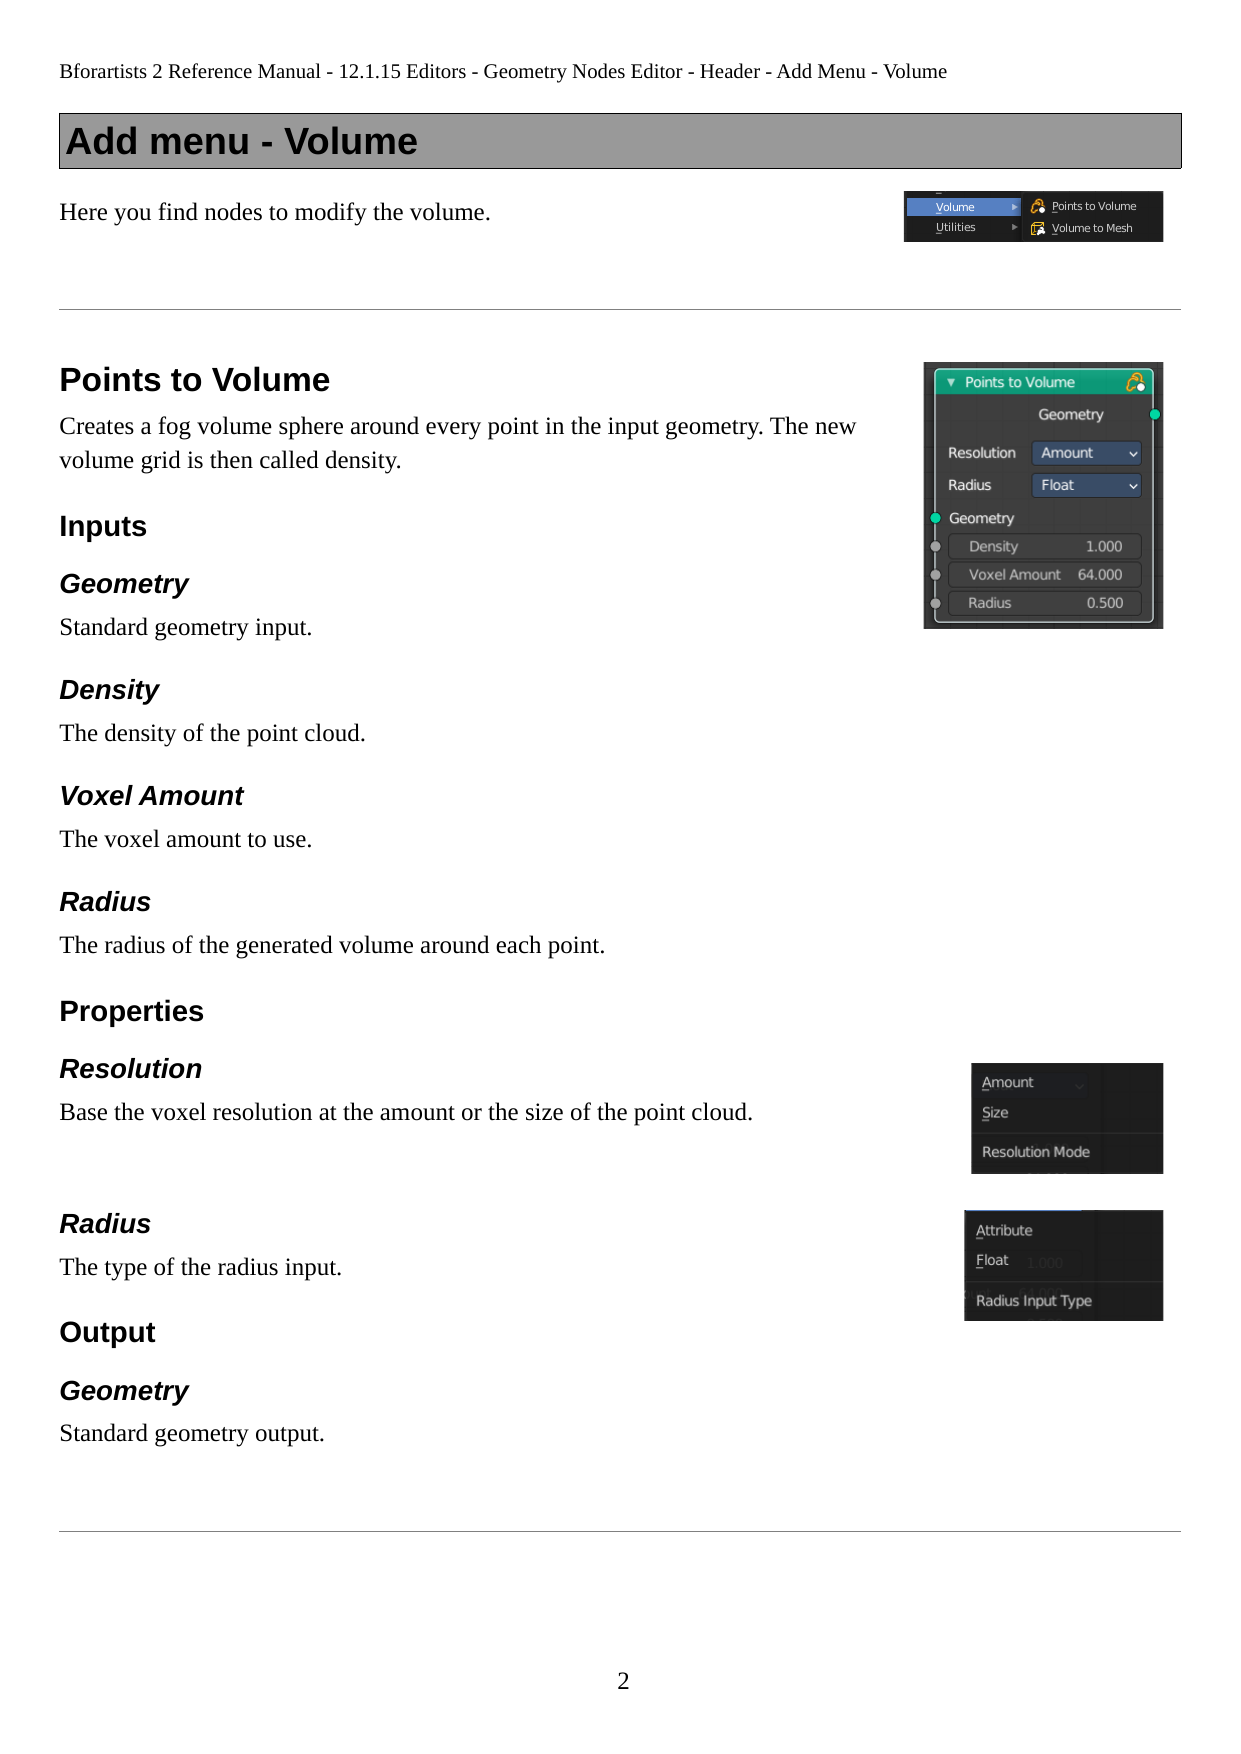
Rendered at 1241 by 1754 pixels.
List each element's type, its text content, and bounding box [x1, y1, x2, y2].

subtitle Geometry [59, 1374, 1181, 1406]
subtitle Voxel Amount [59, 780, 1181, 812]
picture [971, 1063, 1164, 1174]
subtitle Radius [59, 1207, 1181, 1239]
subtitle Radius [59, 886, 1181, 917]
picture [923, 362, 1164, 629]
subtitle [1164, 509, 1181, 543]
subtitle Points to Volume [59, 360, 1181, 398]
subtitle Geometry [59, 568, 923, 600]
subtitle Resolution [59, 1052, 1181, 1084]
text The type of the radius input. [59, 1252, 964, 1281]
subtitle [1164, 568, 1181, 600]
text The density of the point cloud. [59, 718, 1181, 747]
subtitle Inputs [59, 509, 923, 543]
text Here you find nodes to modify the volume. [59, 197, 903, 225]
picture [903, 191, 1164, 242]
text The radius of the generated volume around each point. [59, 930, 1181, 959]
text Base the voxel resolution at the amount or the size of the point cloud. [59, 1097, 971, 1126]
table_header Add menu - Volume [60, 114, 1181, 168]
subtitle Properties [59, 994, 1181, 1027]
text Standard geometry output. [59, 1418, 1181, 1447]
picture [964, 1210, 1164, 1321]
text Creates a fog volume sphere around every point in the input geometry. The new volume grid is then called density. [59, 411, 923, 474]
subtitle Density [59, 674, 1181, 706]
text Standard geometry input. [59, 612, 1181, 641]
text The voxel amount to use. [59, 824, 1181, 853]
subtitle Output [59, 1315, 1181, 1349]
